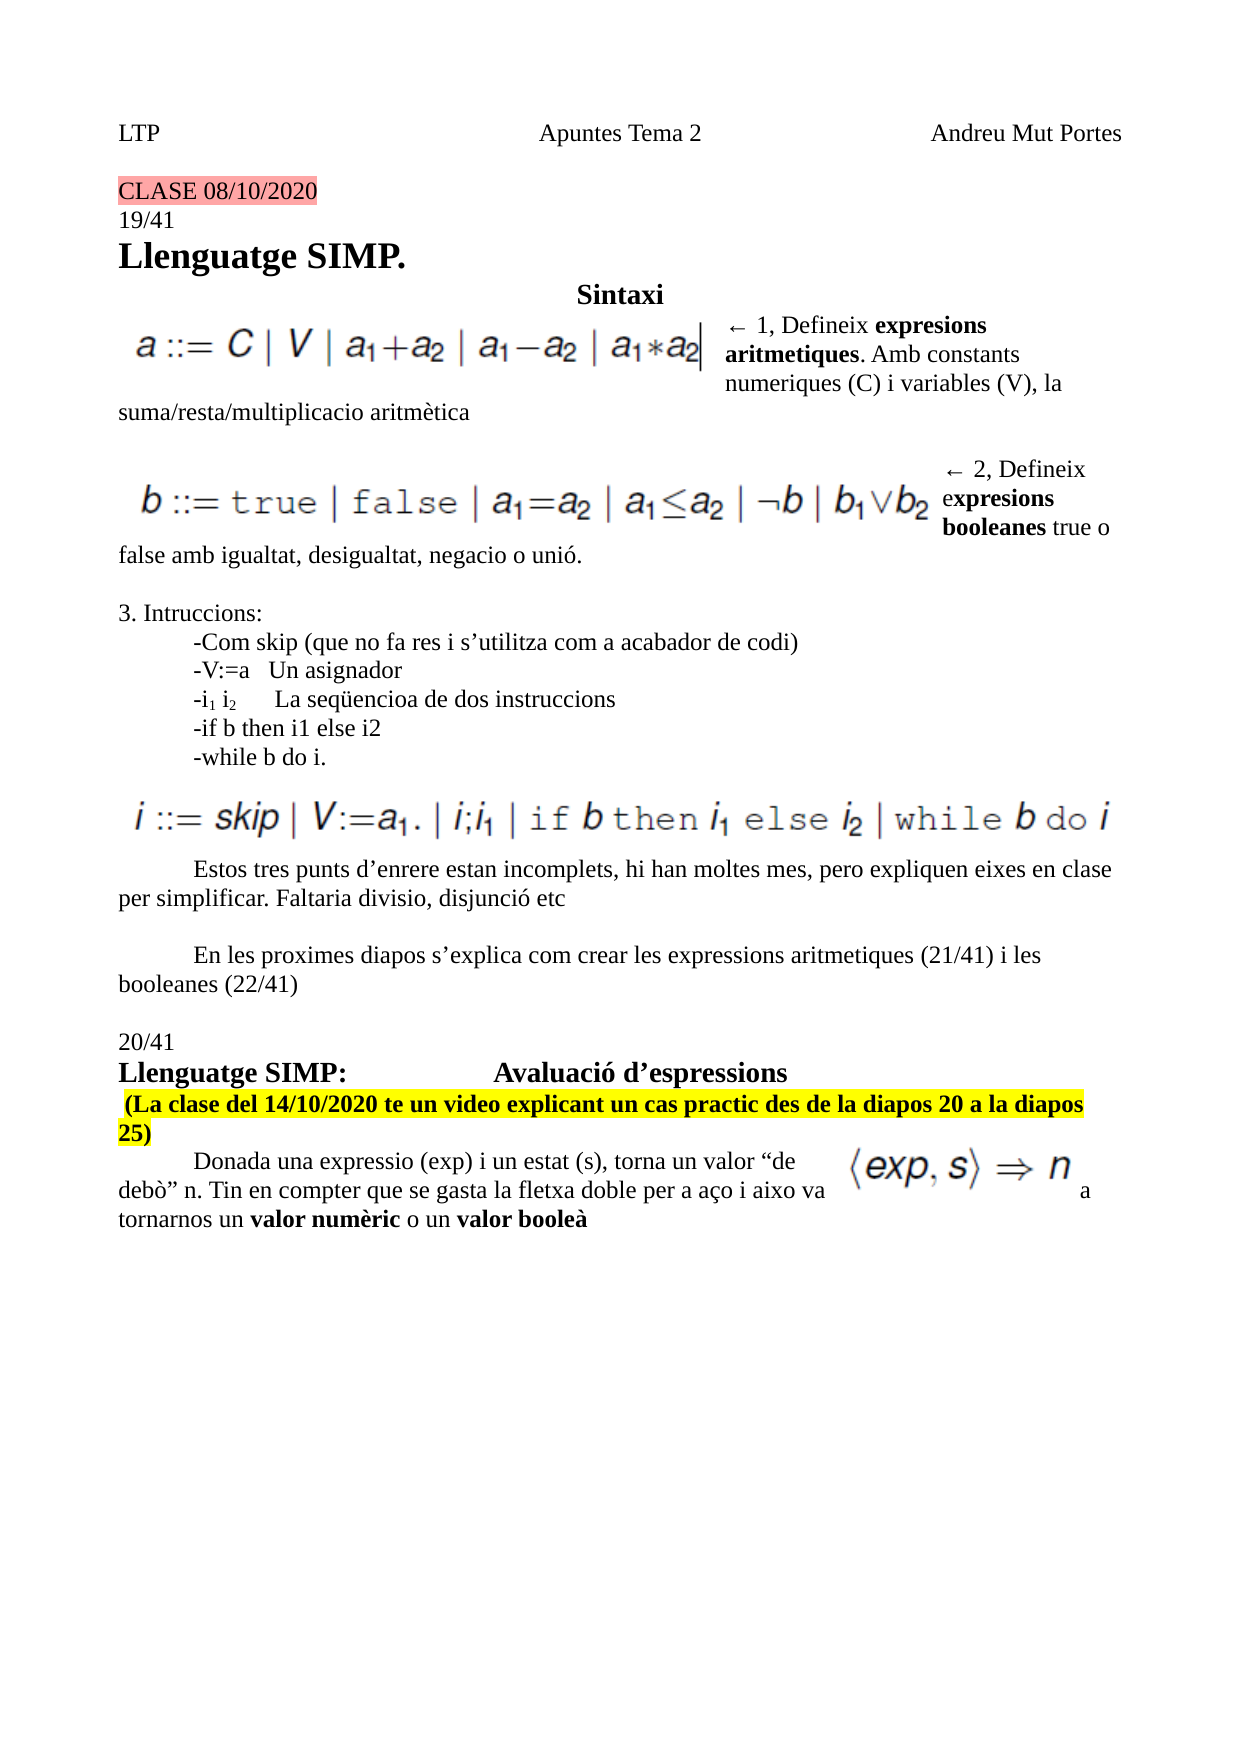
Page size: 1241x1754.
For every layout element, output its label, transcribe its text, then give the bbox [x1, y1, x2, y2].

picture [118, 310, 725, 395]
text Llenguatge SIMP: Avaluació d’espressions [118, 1055, 1122, 1089]
text (La clase del 14/10/2020 te un video explicant un cas practic des de la diapos 20 a la diapos 25) [118, 1089, 1122, 1146]
text [118, 771, 1122, 786]
text Llenguatge SIMP. [118, 234, 1122, 277]
text -V:=a Un asignador [118, 656, 1122, 684]
picture [842, 1138, 1080, 1195]
text -Com skip (que no fa res i s’utilitza com a acabador de codi) [118, 627, 1122, 656]
text En les proximes diapos s’explica com crear les expressions aritmetiques (21/41) i les booleanes (22/41) [118, 940, 1122, 998]
text CLASE 08/10/2020 [118, 176, 1122, 205]
text Estos tres punts d’enrere estan incomplets, hi han moltes mes, pero expliquen eixes en clase per simplificar. Faltaria divisio, disjunció etc [118, 855, 1122, 912]
text Sintaxi [118, 277, 1122, 311]
picture [118, 786, 1123, 855]
text 19/41 [118, 205, 1122, 234]
text ← 2, Defineix expresions booleanes true o false amb igualtat, desigualtat, negacio o unió. [118, 454, 1122, 569]
text -while b do i. [118, 742, 1122, 771]
text -i1 i2 La seqüencioa de dos instruccions [118, 684, 1122, 713]
text ← 1, Defineix expresions aritmetiques. Amb constants numeriques (C) i variables (V), la suma/resta/multiplicacio aritmètica [118, 311, 1122, 426]
text -if b then i1 else i2 [118, 713, 1122, 742]
text Donada una expressio (exp) i un estat (s), torna un valor “de debò” n. Tin en compter que se gasta la fletxa doble per a aço i aixo va a tornarnos un valor numèric o un valor booleà [118, 1146, 1122, 1233]
text 20/41 [118, 1027, 1122, 1055]
text 3. Intruccions: [118, 598, 1122, 627]
picture [120, 462, 942, 539]
